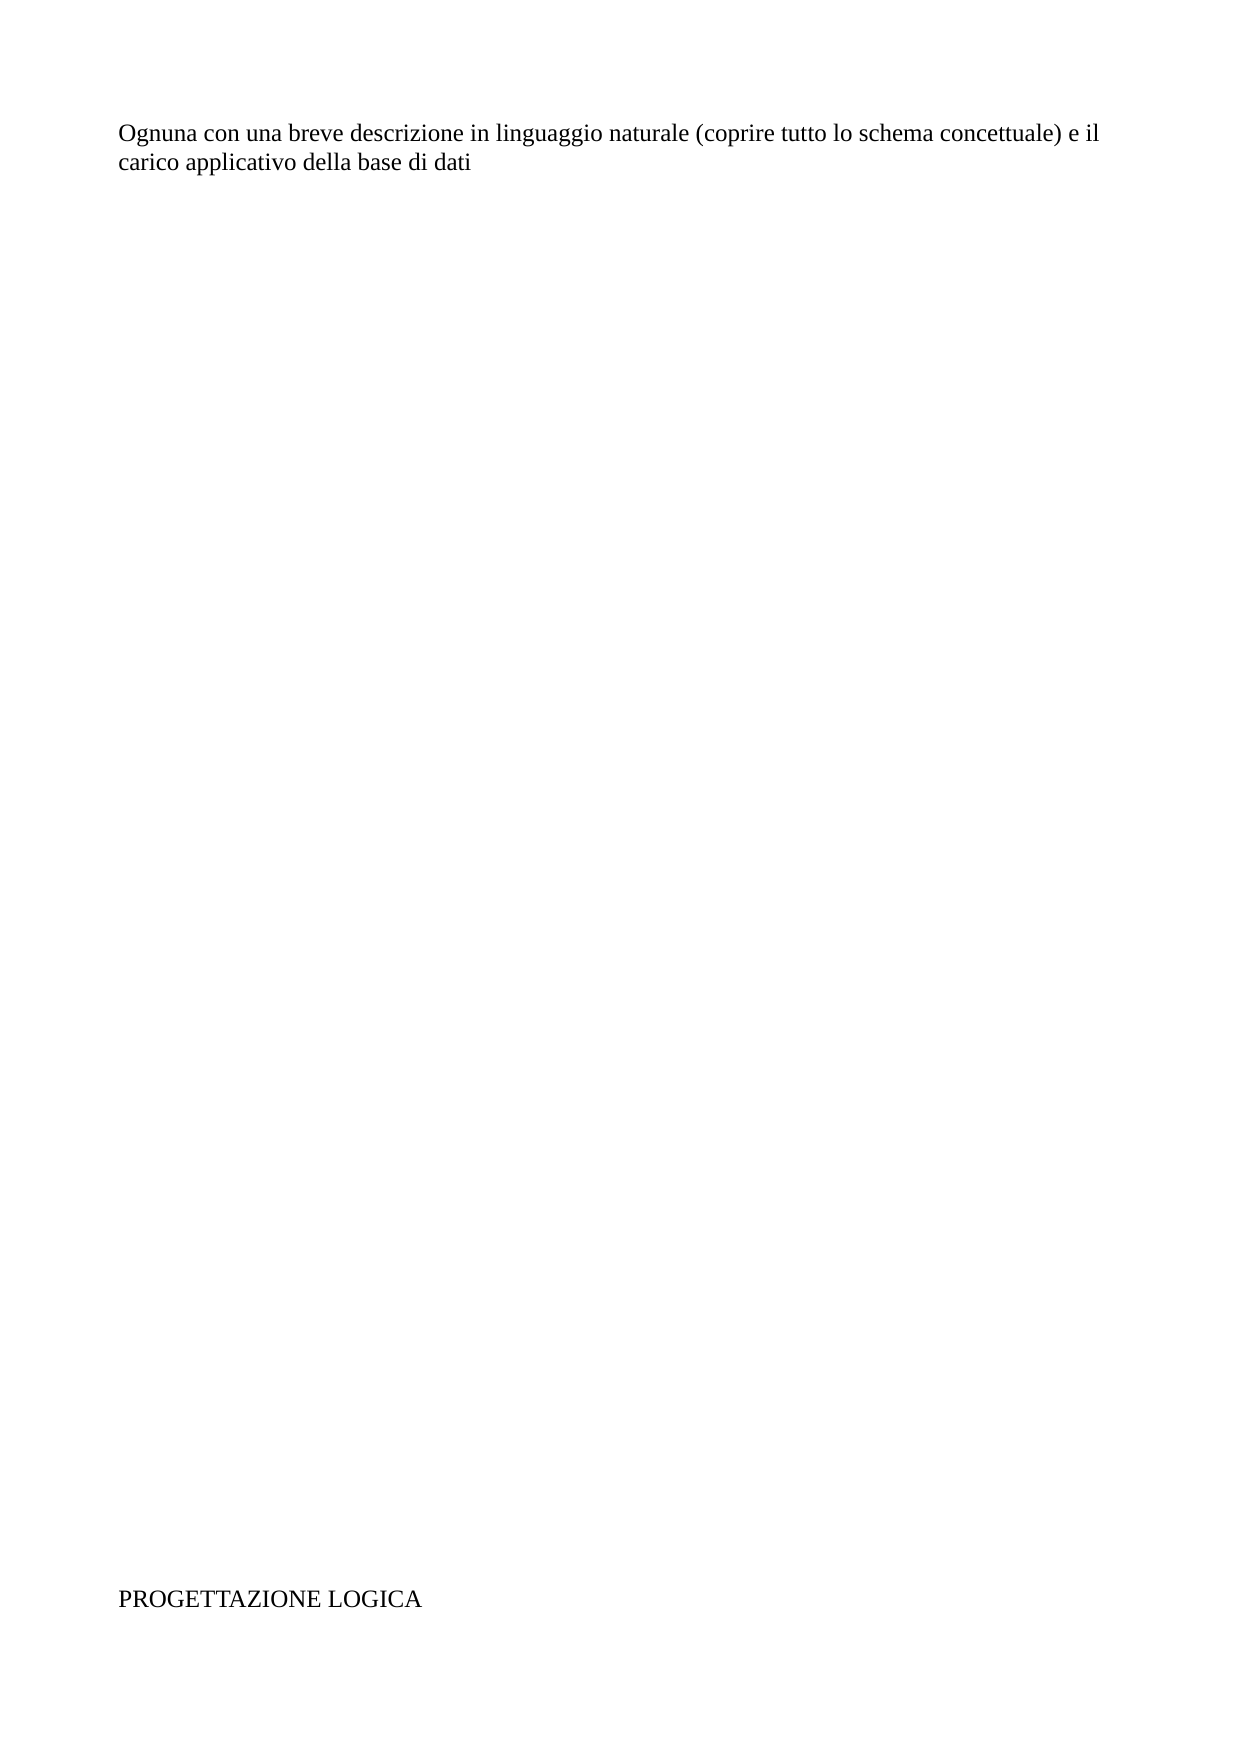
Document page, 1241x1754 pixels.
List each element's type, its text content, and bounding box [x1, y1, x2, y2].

text PROGETTAZIONE LOGICA [118, 1584, 1122, 1613]
text Ognuna con una breve descrizione in linguaggio naturale (coprire tutto lo schema concettuale) e il carico applicativo della base di dati [118, 118, 1122, 176]
